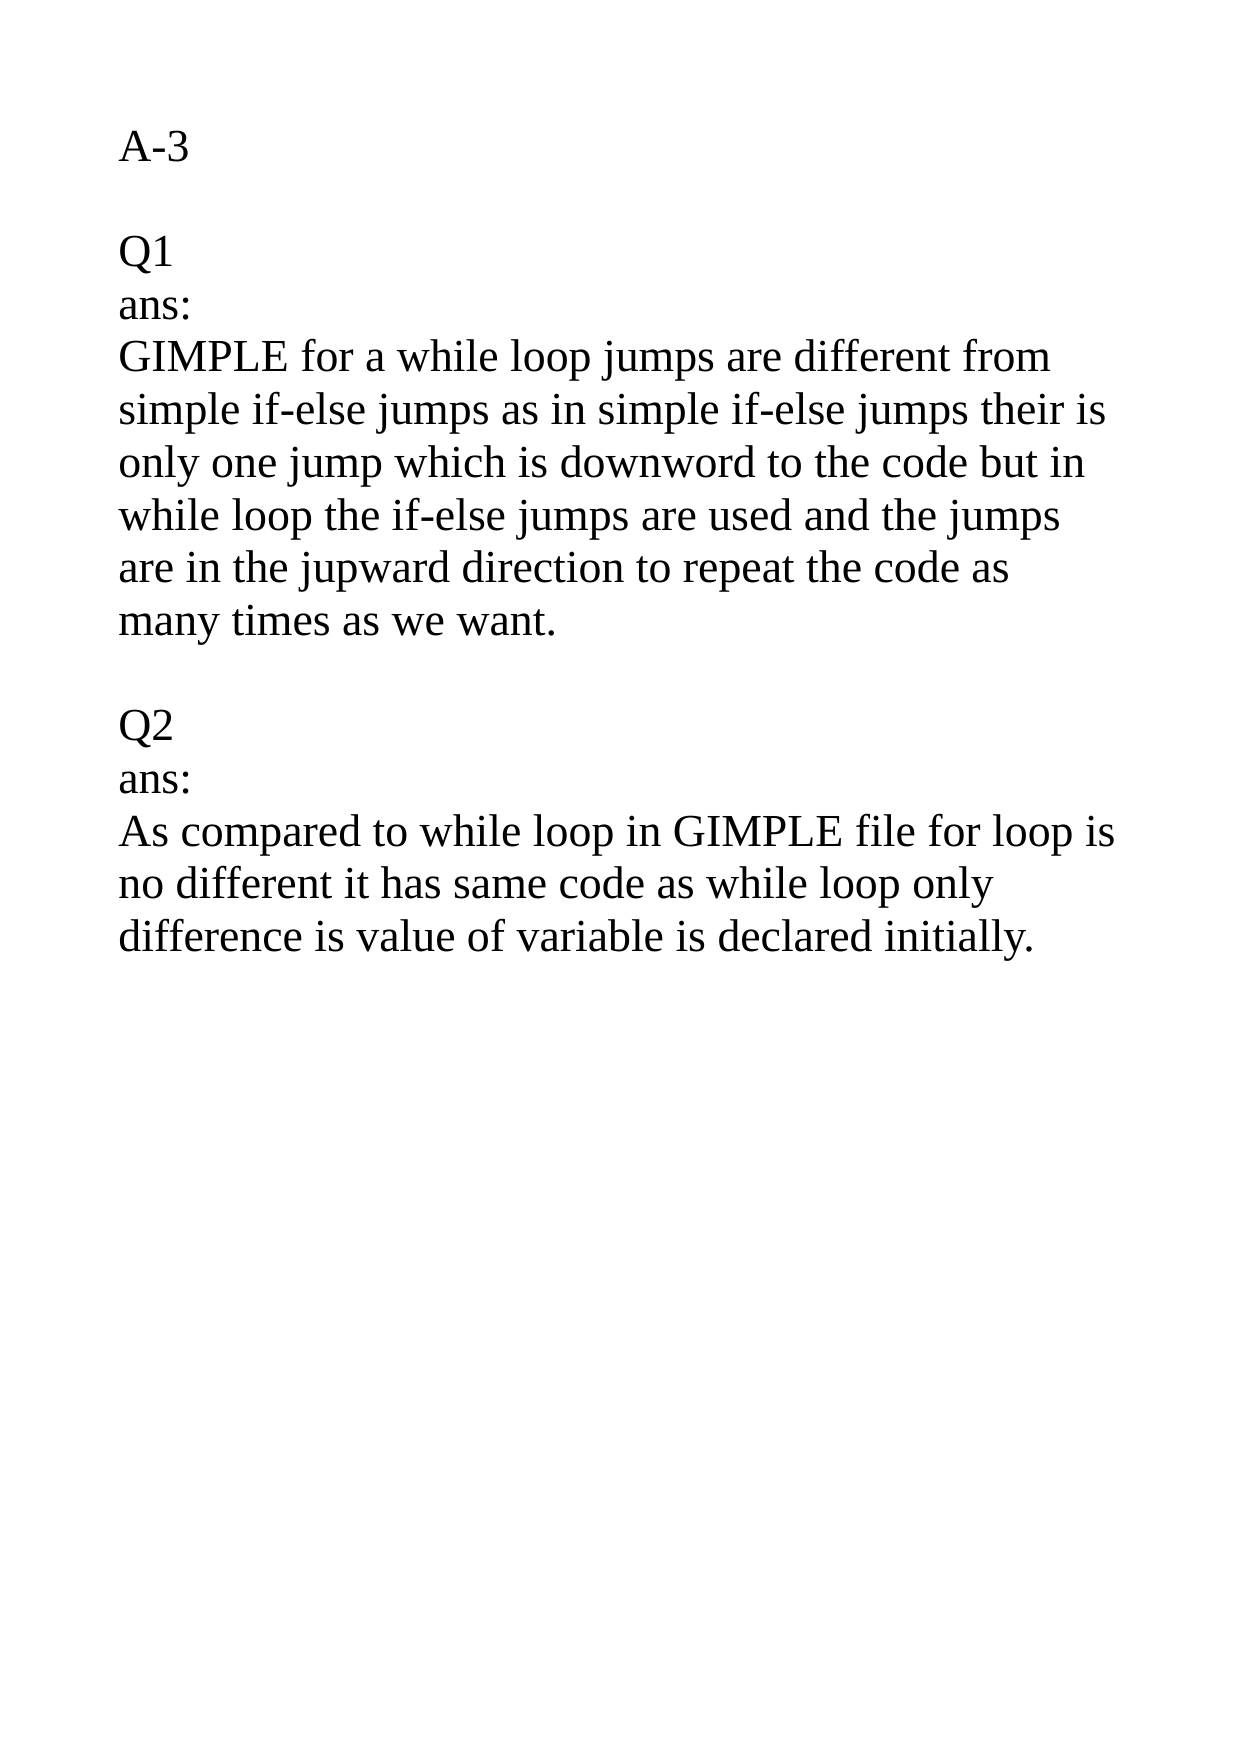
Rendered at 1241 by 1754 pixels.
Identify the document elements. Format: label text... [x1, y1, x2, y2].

text GIMPLE for a while loop jumps are different from simple if-else jumps as in simple if-else jumps their is only one jump which is downword to the code but in while loop the if-else jumps are used and the jumps are in the jupward direction to repeat the code as many times as we want. [118, 329, 1122, 645]
text Q2 [118, 698, 1122, 751]
text ans: [118, 751, 1122, 803]
text ans: [118, 276, 1122, 329]
text As compared to while loop in GIMPLE file for loop is no different it has same code as while loop only difference is value of variable is declared initially. [118, 803, 1122, 961]
text A-3 [118, 118, 1122, 171]
text Q1 [118, 223, 1122, 276]
